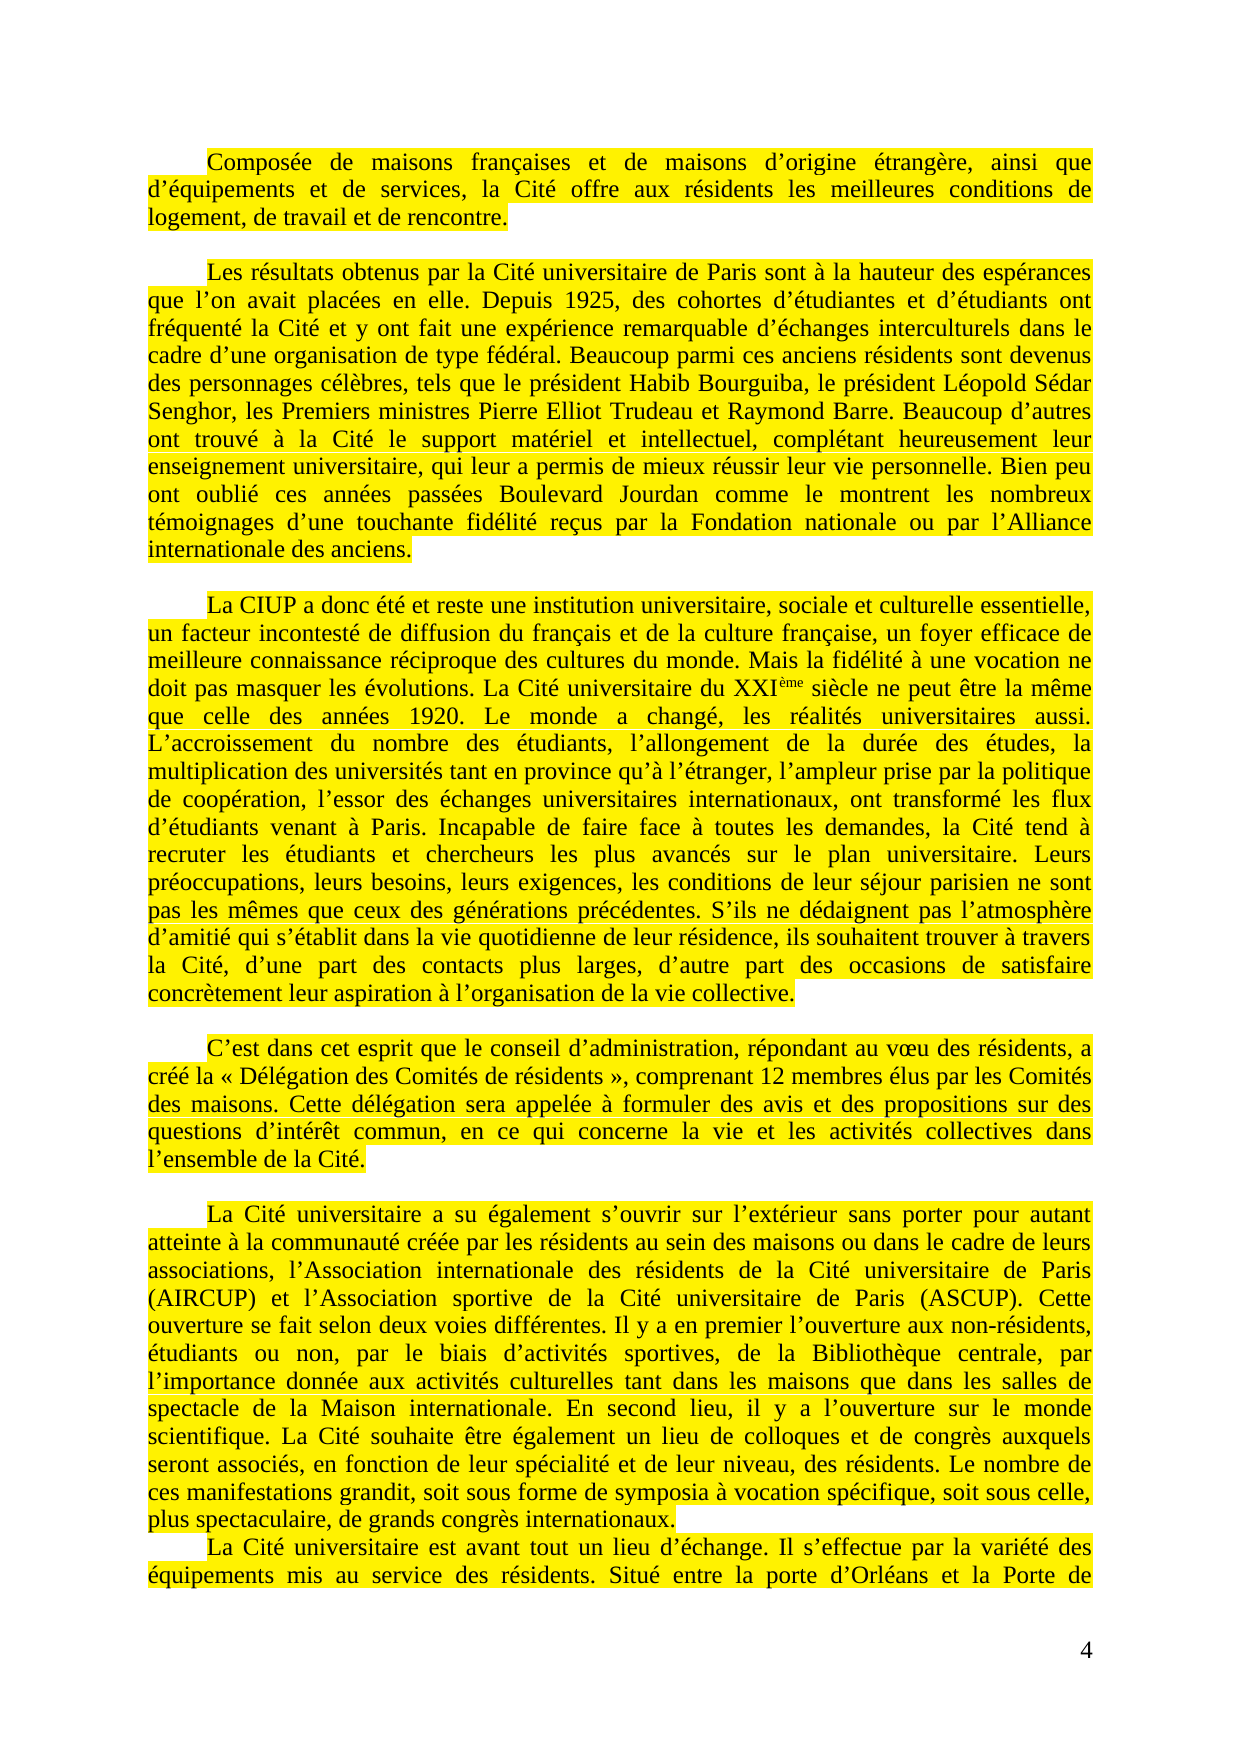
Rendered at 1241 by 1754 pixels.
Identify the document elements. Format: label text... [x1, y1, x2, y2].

text C’est dans cet esprit que le conseil d’administration, répondant au vœu des résidents, a créé la « Délégation des Comités de résidents », comprenant 12 membres élus par les Comités des maisons. Cette délégation sera appelée à formuler des avis et des propositions sur des questions d’intérêt commun, en ce qui concerne la vie et les activités collectives dans l’ensemble de la Cité. [148, 1034, 1093, 1173]
text La CIUP a donc été et reste une institution universitaire, sociale et culturelle essentielle, un facteur incontesté de diffusion du français et de la culture française, un foyer efficace de meilleure connaissance réciproque des cultures du monde. Mais la fidélité à une vocation ne doit pas masquer les évolutions. La Cité universitaire du XXIème siècle ne peut être la même que celle des années 1920. Le monde a changé, les réalités universitaires aussi. L’accroissement du nombre des étudiants, l’allongement de la durée des études, la multiplication des universités tant en province qu’à l’étranger, l’ampleur prise par la politique de coopération, l’essor des échanges universitaires internationaux, ont transformé les flux d’étudiants venant à Paris. Incapable de faire face à toutes les demandes, la Cité tend à recruter les étudiants et chercheurs les plus avancés sur le plan universitaire. Leurs préoccupations, leurs besoins, leurs exigences, les conditions de leur séjour parisien ne sont pas les mêmes que ceux des générations précédentes. S’ils ne dédaignent pas l’atmosphère d’amitié qui s’établit dans la vie quotidienne de leur résidence, ils souhaitent trouver à travers la Cité, d’une part des contacts plus larges, d’autre part des occasions de satisfaire concrètement leur aspiration à l’organisation de la vie collective. [148, 591, 1093, 1007]
text Composée de maisons françaises et de maisons d’origine étrangère, ainsi que d’équipements et de services, la Cité offre aux résidents les meilleures conditions de logement, de travail et de rencontre. [148, 148, 1093, 231]
text La Cité universitaire est avant tout un lieu d’échange. Il s’effectue par la variété des équipements mis au service des résidents. Situé entre la porte d’Orléans et la Porte de [148, 1533, 1093, 1588]
text La Cité universitaire a su également s’ouvrir sur l’extérieur sans porter pour autant atteinte à la communauté créée par les résidents au sein des maisons ou dans le cadre de leurs associations, l’Association internationale des résidents de la Cité universitaire de Paris (AIRCUP) et l’Association sportive de la Cité universitaire de Paris (ASCUP). Cette ouverture se fait selon deux voies différentes. Il y a en premier l’ouverture aux non-résidents, étudiants ou non, par le biais d’activités sportives, de la Bibliothèque centrale, par l’importance donnée aux activités culturelles tant dans les maisons que dans les salles de spectacle de la Maison internationale. En second lieu, il y a l’ouverture sur le monde scientifique. La Cité souhaite être également un lieu de colloques et de congrès auxquels seront associés, en fonction de leur spécialité et de leur niveau, des résidents. Le nombre de ces manifestations grandit, soit sous forme de symposia à vocation spécifique, soit sous celle, plus spectaculaire, de grands congrès internationaux. [148, 1201, 1093, 1533]
text Les résultats obtenus par la Cité universitaire de Paris sont à la hauteur des espérances que l’on avait placées en elle. Depuis 1925, des cohortes d’étudiantes et d’étudiants ont fréquenté la Cité et y ont fait une expérience remarquable d’échanges interculturels dans le cadre d’une organisation de type fédéral. Beaucoup parmi ces anciens résidents sont devenus des personnages célèbres, tels que le président Habib Bourguiba, le président Léopold Sédar Senghor, les Premiers ministres Pierre Elliot Trudeau et Raymond Barre. Beaucoup d’autres ont trouvé à la Cité le support matériel et intellectuel, complétant heureusement leur enseignement universitaire, qui leur a permis de mieux réussir leur vie personnelle. Bien peu ont oublié ces années passées Boulevard Jourdan comme le montrent les nombreux témoignages d’une touchante fidélité reçus par la Fondation nationale ou par l’Alliance internationale des anciens. [148, 258, 1093, 563]
